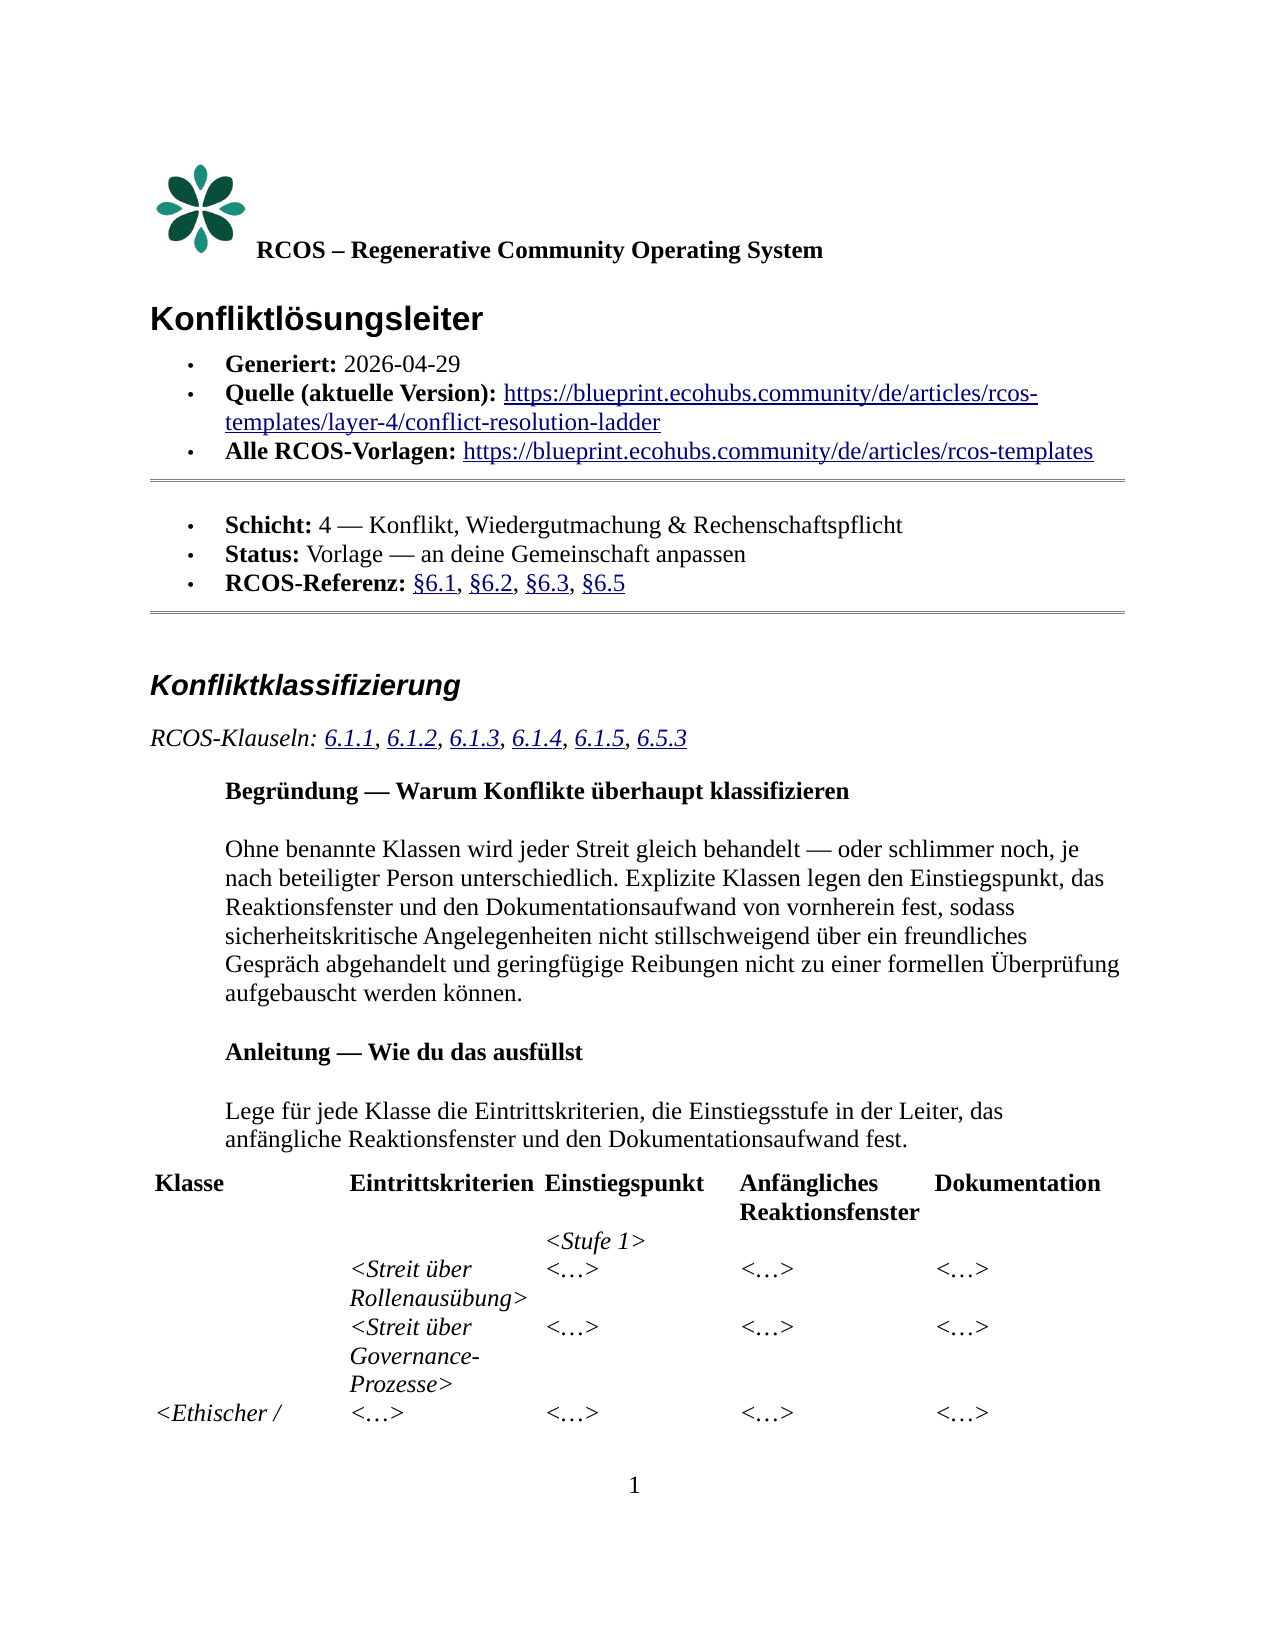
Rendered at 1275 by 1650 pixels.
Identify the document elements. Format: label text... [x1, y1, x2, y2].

table_cell [150, 1255, 345, 1312]
subtitle Konfliktlösungsleiter [150, 298, 1125, 337]
table_cell [735, 1226, 930, 1254]
table_cell <Stufe 1> [540, 1226, 735, 1254]
list RCOS-Referenz: §6.1, §6.2, §6.3, §6.5 [187, 568, 1125, 597]
table_cell <Streit über Rollenausübung> [345, 1255, 540, 1312]
table_cell [930, 1226, 1125, 1254]
text Ohne benannte Klassen wird jeder Streit gleich behandelt — oder schlimmer noch, je nach beteiligter Person unterschiedlich. Explizite Klassen legen den Einstiegspunkt, das Reaktionsfenster und den Dokumentationsaufwand von vornherein fest, sodass sicherheitskritische Angelegenheiten nicht stillschweigend über ein freundliches Gespräch abgehandelt und geringfügige Reibungen nicht zu einer formellen Überprüfung aufgebauscht werden können. [225, 834, 1125, 1007]
table_cell <…> [735, 1398, 930, 1427]
list Schicht: 4 — Konflikt, Wiedergutmachung & Rechenschaftspflicht [187, 511, 1125, 539]
list Quelle (aktuelle Version): https://blueprint.ecohubs.community/de/articles/rcos-templates/layer-4/conflict-resolution-ladder [187, 378, 1125, 436]
table_header Klasse [150, 1168, 345, 1226]
table_cell [150, 1312, 345, 1398]
text Lege für jede Klasse die Eintrittskriterien, die Einstiegsstufe in der Leiter, das anfängliche Reaktionsfenster und den Dokumentationsaufwand fest. [225, 1096, 1125, 1153]
table_cell <…> [540, 1312, 735, 1398]
table_cell [345, 1226, 540, 1254]
text RCOS – Regenerative Community Operating System [150, 159, 1125, 264]
table_cell <…> [345, 1398, 540, 1427]
picture [150, 158, 251, 259]
list Status: Vorlage — an deine Gemeinschaft anpassen [187, 539, 1125, 568]
table_header Einstiegspunkt [540, 1168, 735, 1226]
table_cell <Streit über Governance-Prozesse> [345, 1312, 540, 1398]
table_header Anfängliches Reaktionsfenster [735, 1168, 930, 1226]
table_cell <…> [930, 1398, 1125, 1427]
table_cell <…> [540, 1255, 735, 1312]
table_header Eintrittskriterien [345, 1168, 540, 1226]
table_cell <…> [540, 1398, 735, 1427]
list Generiert: 2026-04-29 [187, 349, 1125, 378]
text Anleitung — Wie du das ausfüllst [225, 1037, 1125, 1066]
text RCOS-Klauseln: 6.1.1, 6.1.2, 6.1.3, 6.1.4, 6.1.5, 6.5.3 [150, 723, 1125, 752]
table_cell <…> [735, 1312, 930, 1398]
table_header Dokumentation [930, 1168, 1125, 1226]
text Begründung — Warum Konflikte überhaupt klassifizieren [225, 776, 1125, 804]
table_cell <Ethischer / [150, 1398, 345, 1427]
table_cell <…> [930, 1255, 1125, 1312]
list Alle RCOS-Vorlagen: https://blueprint.ecohubs.community/de/articles/rcos-templates [187, 436, 1125, 464]
table_cell <…> [930, 1312, 1125, 1398]
subtitle Konfliktklassifizierung [150, 668, 1125, 702]
table_cell <…> [735, 1255, 930, 1312]
table_cell [150, 1226, 345, 1254]
